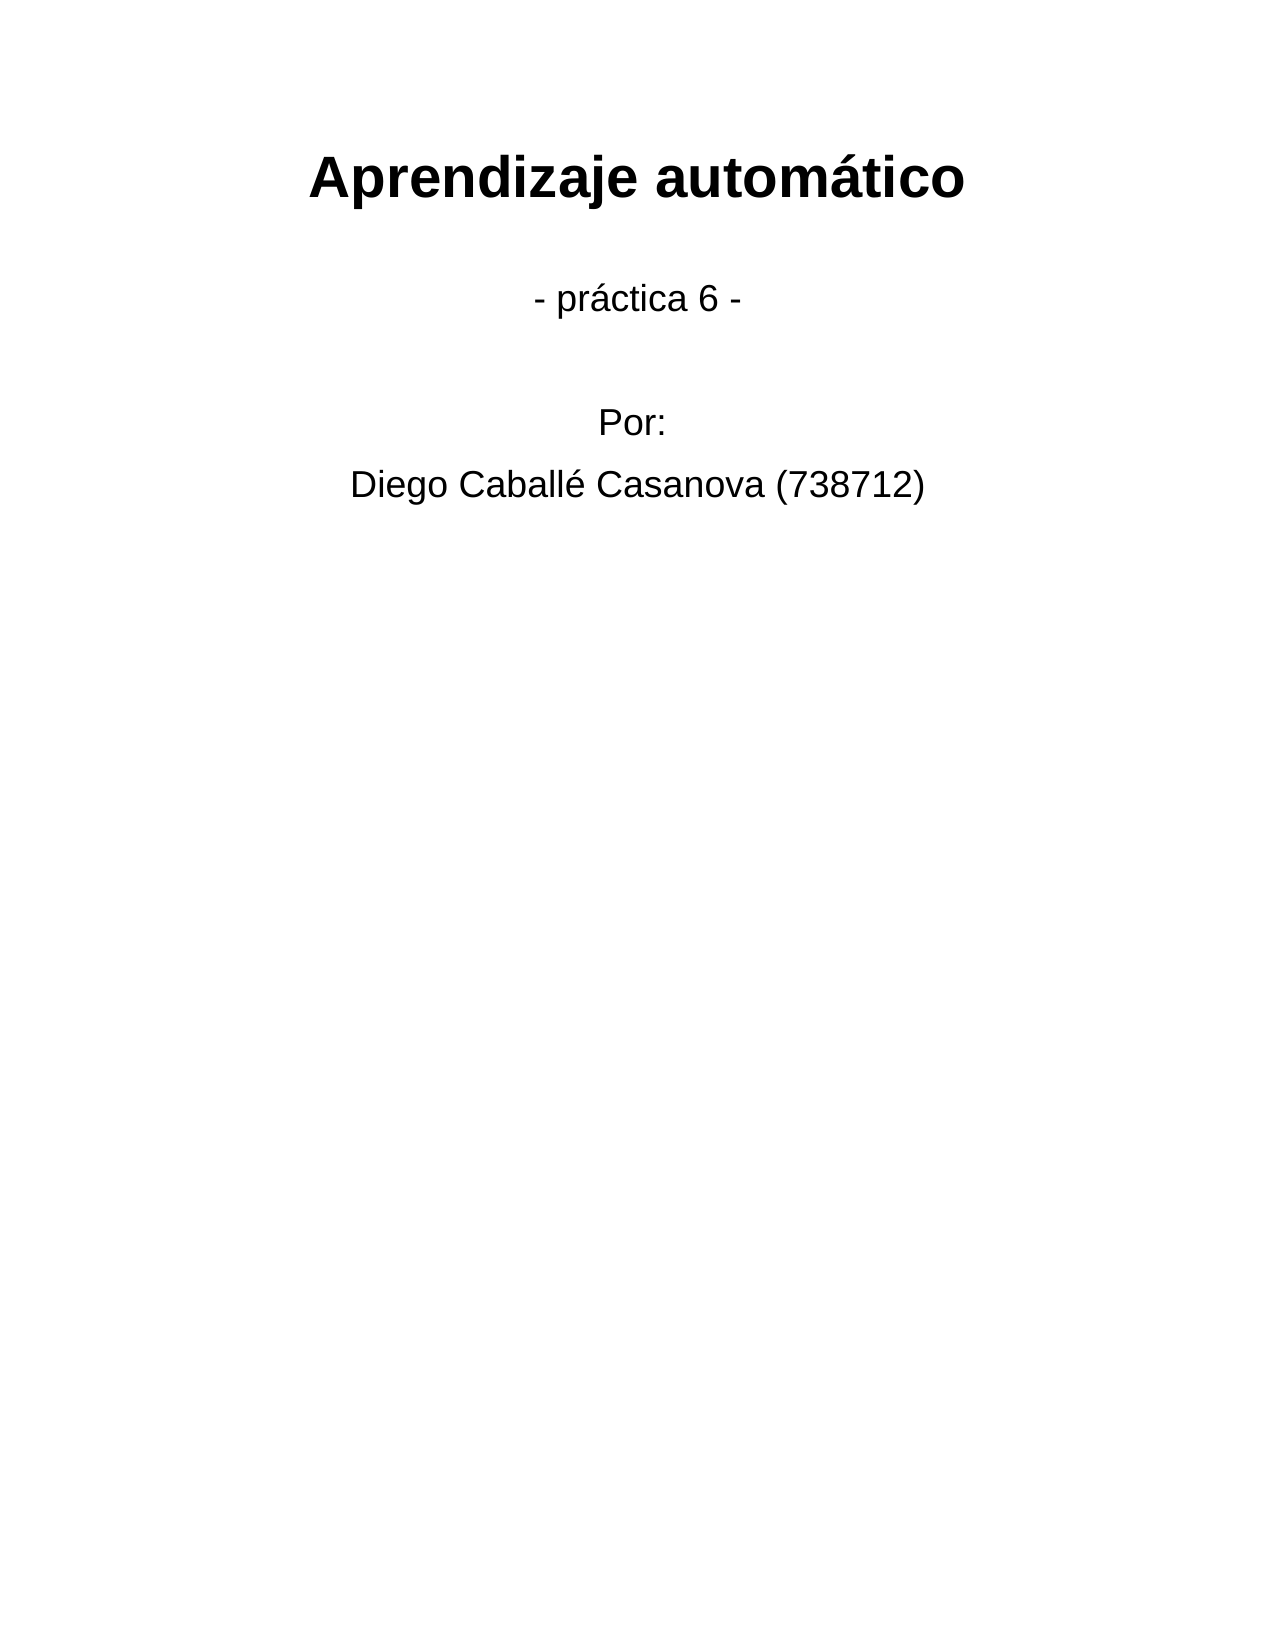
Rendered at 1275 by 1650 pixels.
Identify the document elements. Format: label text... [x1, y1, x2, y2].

subtitle Por: [118, 400, 1157, 443]
subtitle Diego Caballé Casanova (738712) [118, 462, 1157, 505]
subtitle - práctica 6 - [118, 277, 1157, 320]
title Aprendizaje automático [118, 143, 1157, 210]
